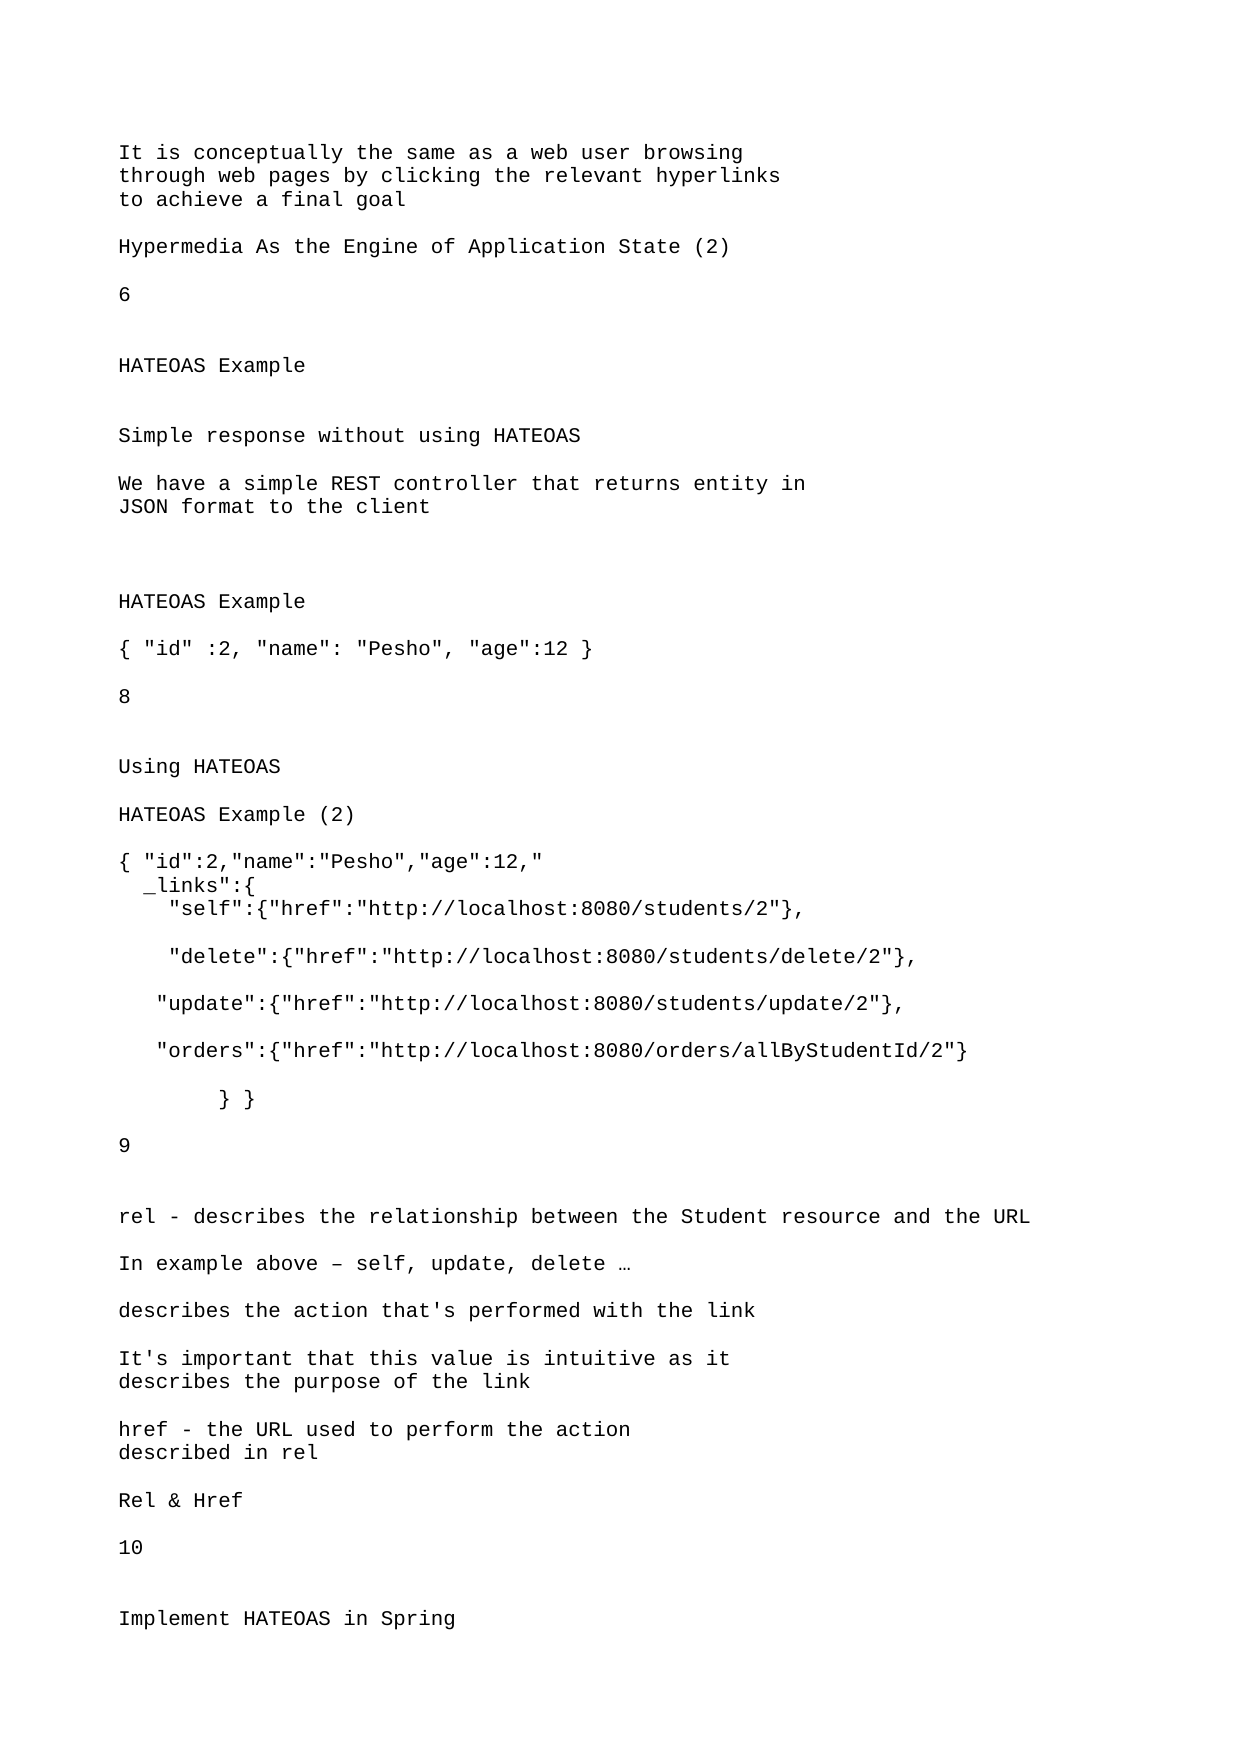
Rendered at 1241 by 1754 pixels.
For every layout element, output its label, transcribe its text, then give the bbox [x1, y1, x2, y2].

text "self":{"href":"http://localhost:8080/students/2"}, [118, 898, 1122, 922]
text } } [118, 1088, 1122, 1111]
text 9 [118, 1135, 1122, 1158]
text "delete":{"href":"http://localhost:8080/students/delete/2"}, [118, 946, 1122, 969]
text It's important that this value is intuitive as it [118, 1348, 1122, 1371]
text It is conceptually the same as a web user browsing [118, 142, 1122, 165]
text Hypermedia As the Engine of Application State (2) [118, 236, 1122, 260]
text _links":{ [118, 875, 1122, 898]
text described in rel [118, 1442, 1122, 1466]
text describes the purpose of the link [118, 1371, 1122, 1395]
text { "id":2,"name":"Pesho","age":12," [118, 851, 1122, 875]
text to achieve a final goal [118, 189, 1122, 213]
text "orders":{"href":"http://localhost:8080/orders/allByStudentId/2"} [118, 1040, 1122, 1064]
text Simple response without using HATEOAS [118, 426, 1122, 449]
text through web pages by clicking the relevant hyperlinks [118, 165, 1122, 189]
text Using HATEOAS [118, 757, 1122, 780]
text rel - describes the relationship between the Student resource and the URL [118, 1206, 1122, 1229]
text We have a simple REST controller that returns entity in [118, 473, 1122, 496]
text describes the action that's performed with the link [118, 1300, 1122, 1324]
text HATEOAS Example [118, 354, 1122, 378]
text href - the URL used to perform the action [118, 1419, 1122, 1442]
text In example above – self, update, delete … [118, 1253, 1122, 1277]
text Rel & Href [118, 1489, 1122, 1513]
text Implement HATEOAS in Spring [118, 1608, 1122, 1631]
text HATEOAS Example (2) [118, 804, 1122, 827]
text { "id" :2, "name": "Pesho", "age":12 } [118, 638, 1122, 662]
text 10 [118, 1537, 1122, 1561]
text HATEOAS Example [118, 591, 1122, 615]
text 6 [118, 284, 1122, 307]
text 8 [118, 686, 1122, 709]
text JSON format to the client [118, 496, 1122, 520]
text "update":{"href":"http://localhost:8080/students/update/2"}, [118, 993, 1122, 1017]
